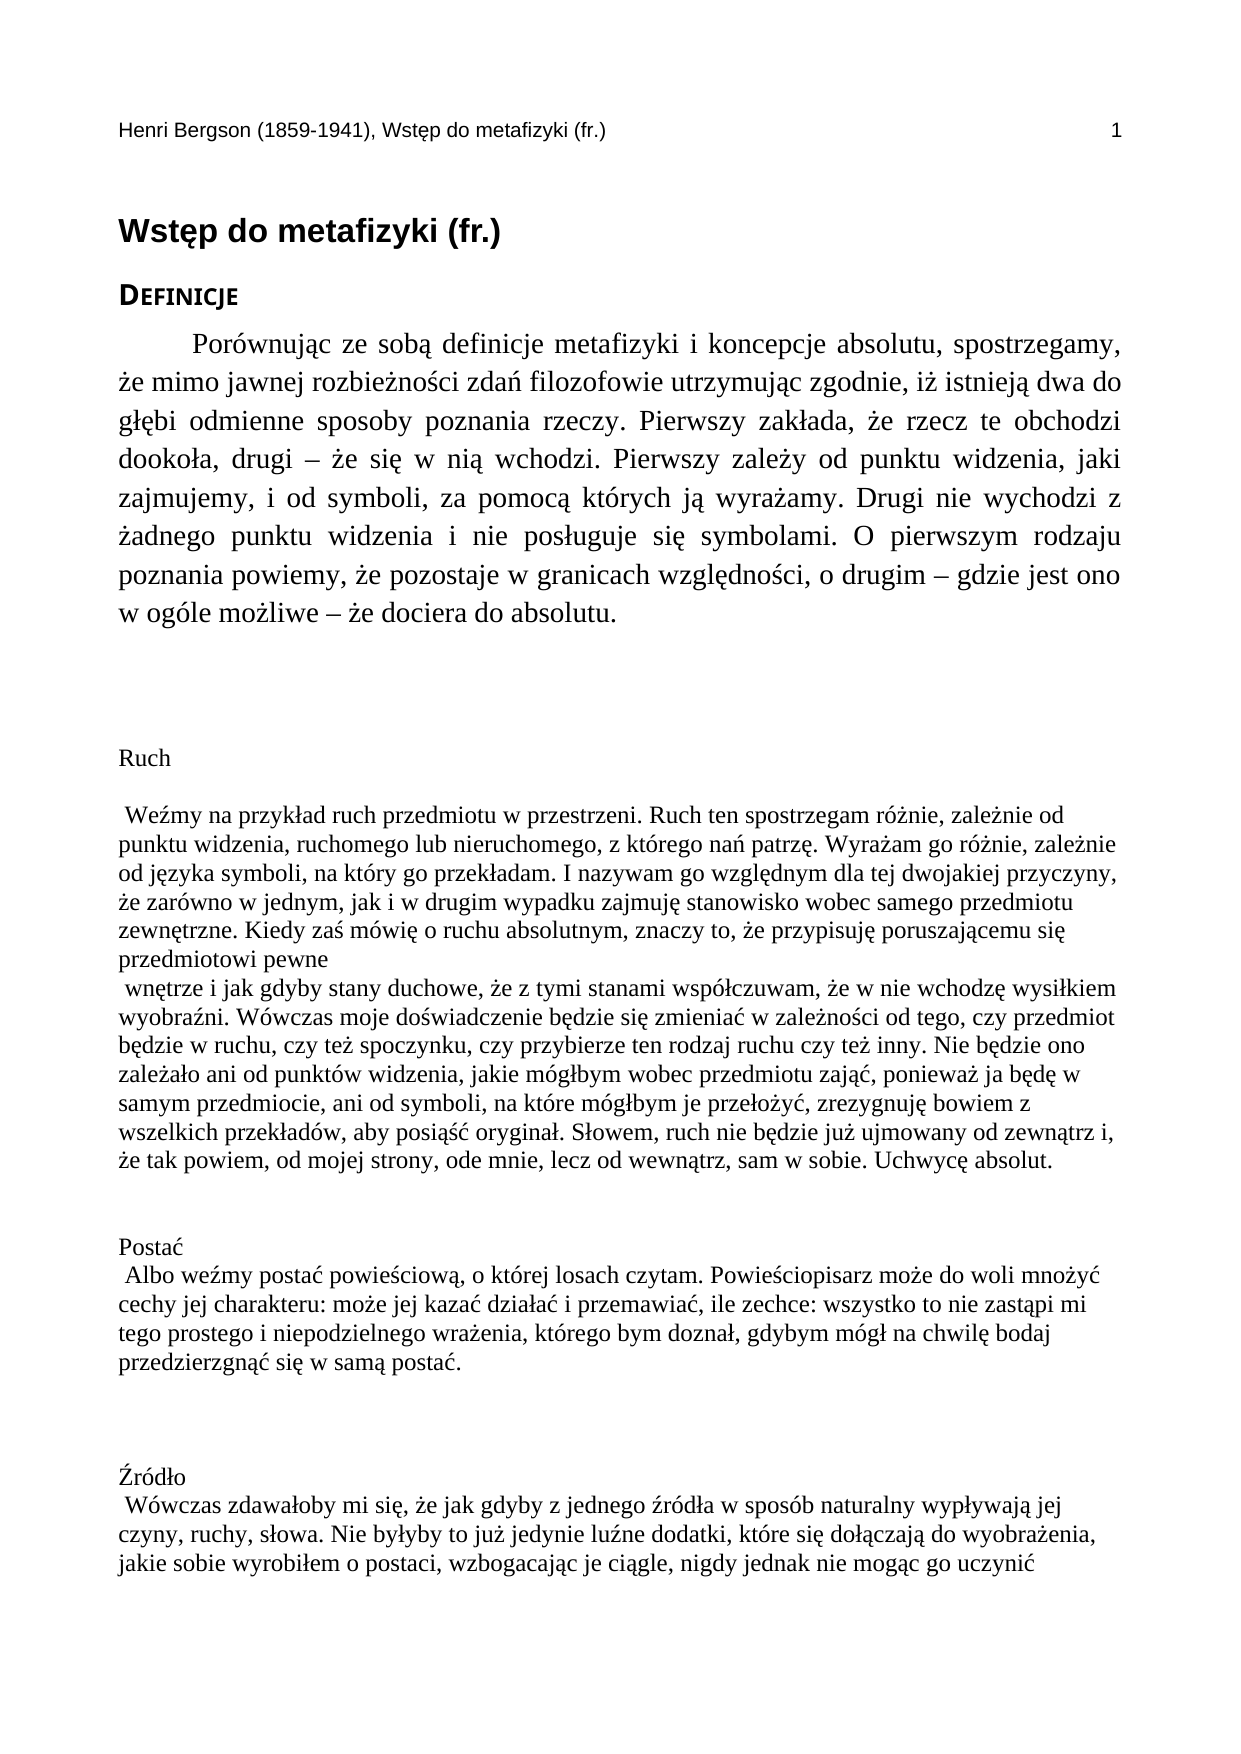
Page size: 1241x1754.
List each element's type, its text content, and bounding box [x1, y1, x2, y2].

text Albo weźmy postać powieściową, o której losach czytam. Powieściopisarz może do woli mnożyć cechy jej charakteru: może jej kazać działać i przemawiać, ile zechce: wszystko to nie zastąpi mi tego prostego i niepodzielnego wrażenia, którego bym doznał, gdybym mógł na chwilę bodaj przedzierzgnąć się w samą postać. [118, 1260, 1122, 1375]
text Weźmy na przykład ruch przedmiotu w przestrzeni. Ruch ten spostrzegam różnie, zależnie od punktu widzenia, ruchomego lub nieruchomego, z którego nań patrzę. Wyrażam go różnie, zależnie od języka symboli, na który go przekładam. I nazywam go względnym dla tej dwojakiej przyczyny, że zarówno w jednym, jak i w drugim wypadku zajmuję stanowisko wobec samego przedmiotu zewnętrzne. Kiedy zaś mówię o ruchu absolutnym, znaczy to, że przypisuję poruszającemu się przedmiotowi pewne wnętrze i jak gdyby stany duchowe, że z tymi stanami współczuwam, że w nie wchodzę wysiłkiem wyobraźni. Wówczas moje doświadczenie będzie się zmieniać w zależności od tego, czy przedmiot będzie w ruchu, czy też spoczynku, czy przybierze ten rodzaj ruchu czy też inny. Nie będzie ono zależało ani od punktów widzenia, jakie mógłbym wobec przedmiotu zająć, ponieważ ja będę w samym przedmiocie, ani od symboli, na które mógłbym je przełożyć, zrezygnuję bowiem z wszelkich przekładów, aby posiąść oryginał. Słowem, ruch nie będzie już ujmowany od zewnątrz i, że tak powiem, od mojej strony, ode mnie, lecz od wewnątrz, sam w sobie. Uchwycę absolut. [118, 800, 1122, 1174]
text Porównując ze sobą definicje metafizyki i koncepcje absolutu, spostrzegamy, że mimo jawnej rozbieżności zdań filozofowie utrzymując zgodnie, iż istnieją dwa do głębi odmienne sposoby poznania rzeczy. Pierwszy zakłada, że rzecz te obchodzi dookoła, drugi – że się w nią wchodzi. Pierwszy zależy od punktu widzenia, jaki zajmujemy, i od symboli, za pomocą których ją wyrażamy. Drugi nie wychodzi z żadnego punktu widzenia i nie posługuje się symbolami. O pierwszym rodzaju poznania powiemy, że pozostaje w granicach względności, o drugim – gdzie jest ono w ogóle możliwe – że dociera do absolutu. [118, 326, 1122, 629]
text Źródło [118, 1462, 1122, 1490]
subtitle Definicje [118, 274, 1122, 314]
subtitle Wstęp do metafizyki (fr.) [118, 211, 1122, 249]
text Wówczas zdawałoby mi się, że jak gdyby z jednego źródła w sposób naturalny wypływają jej czyny, ruchy, słowa. Nie byłyby to już jedynie luźne dodatki, które się dołączają do wyobrażenia, jakie sobie wyrobiłem o postaci, wzbogacając je ciągle, nigdy jednak nie mogąc go uczynić [118, 1490, 1122, 1577]
text Postać [118, 1232, 1122, 1260]
text Ruch [118, 743, 1122, 772]
